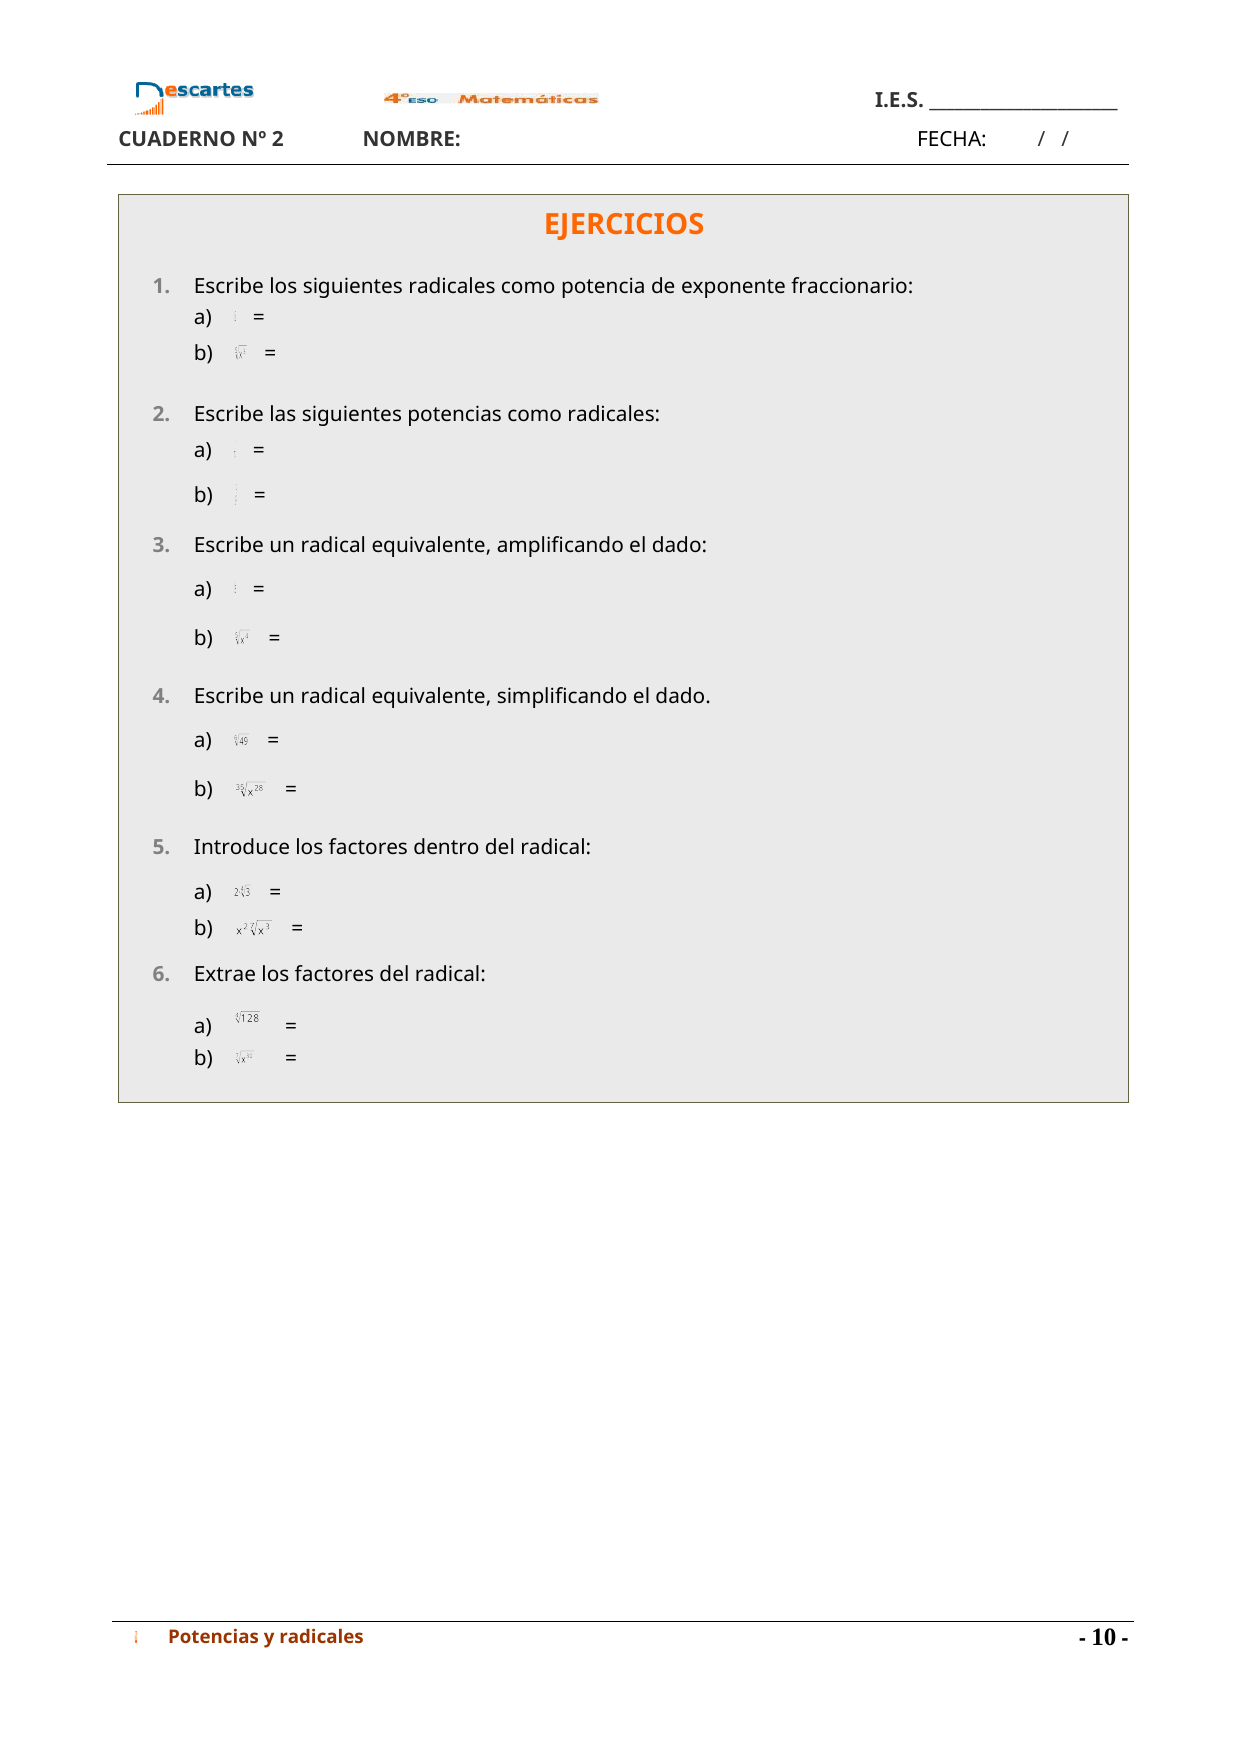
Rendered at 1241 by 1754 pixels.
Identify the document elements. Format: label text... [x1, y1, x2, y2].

text a) = [194, 571, 1113, 606]
picture [384, 93, 599, 105]
text a) = [194, 300, 1113, 333]
list Escribe un radical equivalente, amplificando el dado: [170, 530, 1113, 558]
picture [134, 1631, 138, 1643]
text b) = [194, 770, 1113, 807]
list Escribe un radical equivalente, simplificando el dado. [170, 681, 1113, 709]
text b) = [135, 471, 1113, 517]
list Extrae los factores del radical: [170, 959, 1113, 987]
text EJERCICIOS [135, 203, 1113, 243]
picture [134, 82, 257, 115]
list Escribe las siguientes potencias como radicales: [170, 399, 1113, 428]
list Introduce los factores dentro del radical: [170, 832, 1113, 861]
text a) = [194, 722, 1113, 757]
text a) = [194, 1000, 1113, 1039]
text b) = [194, 909, 1113, 946]
text a) = [194, 873, 1113, 909]
text b) = [135, 333, 1113, 371]
list Escribe los siguientes radicales como potencia de exponente fraccionario: [170, 272, 1113, 300]
text b) = [194, 619, 1113, 656]
text a) = [194, 428, 1113, 471]
text b) = [194, 1039, 1113, 1075]
